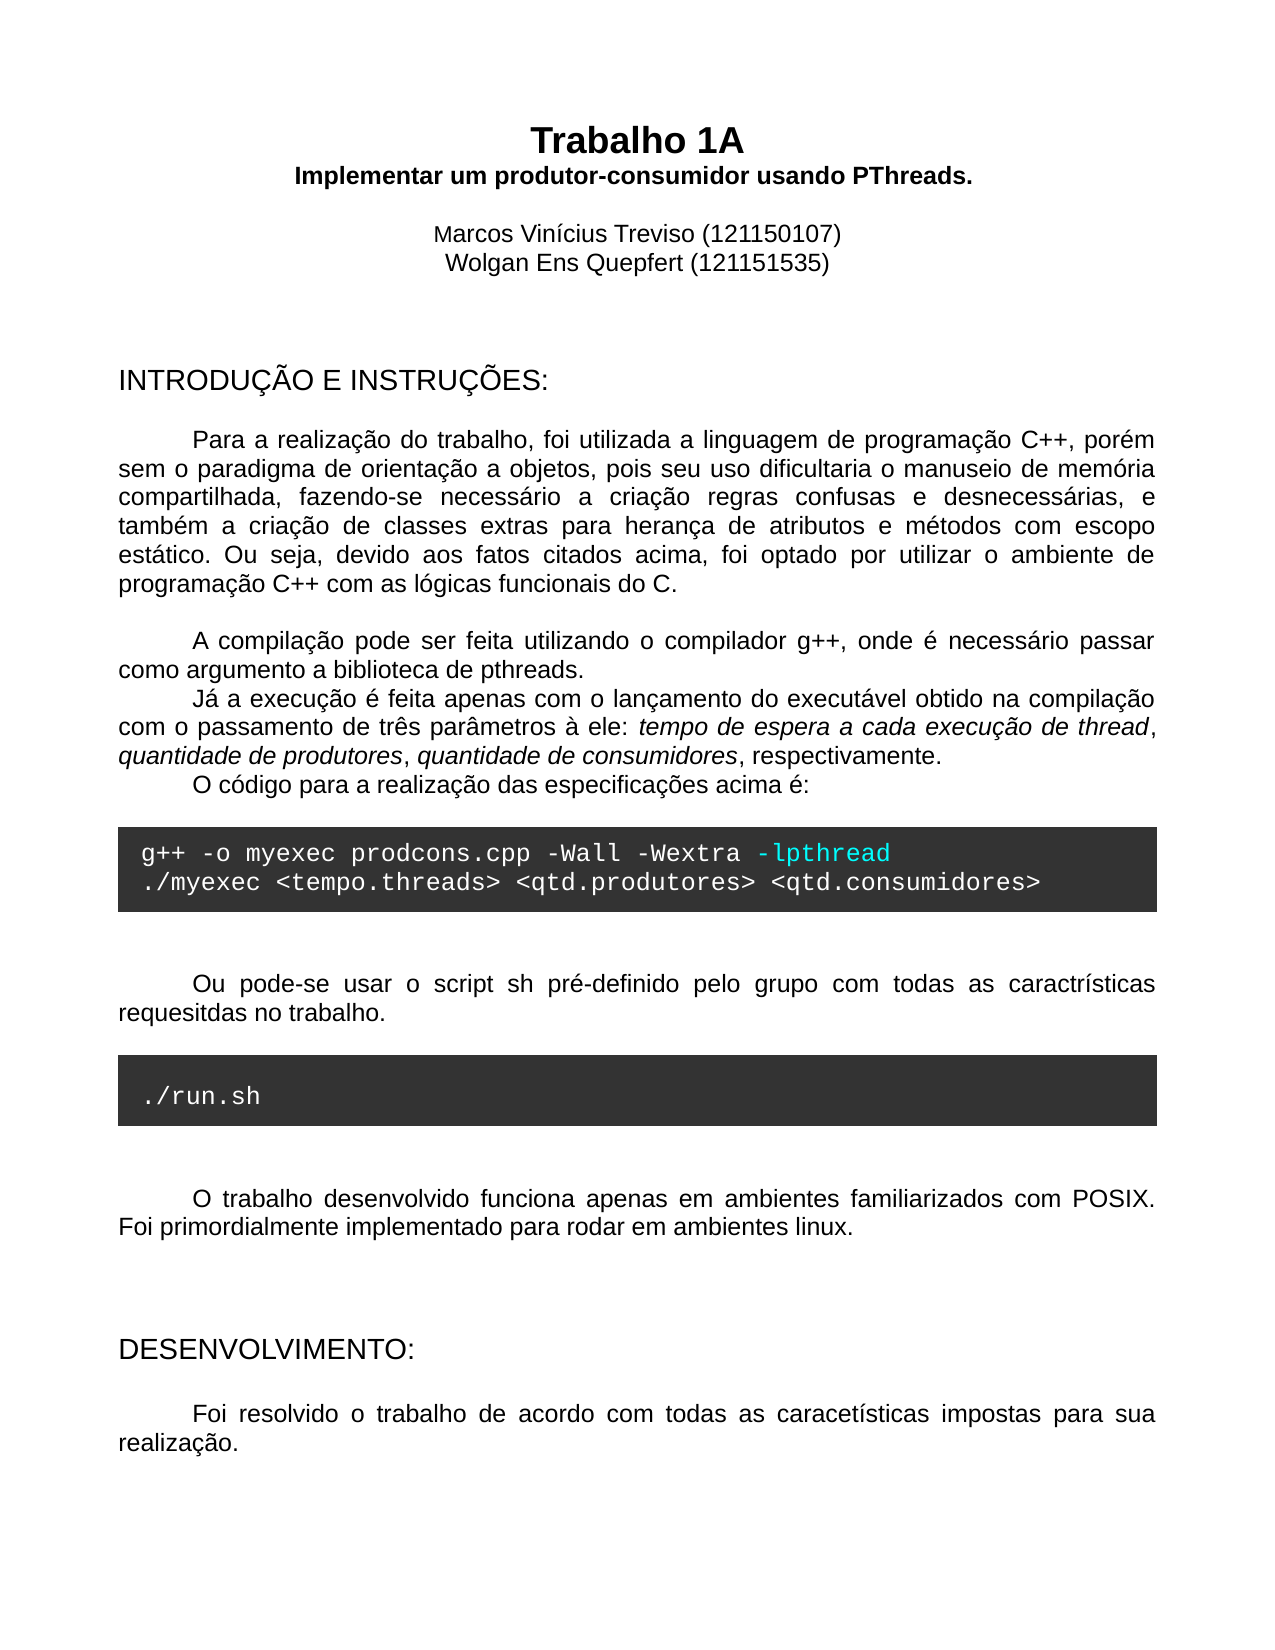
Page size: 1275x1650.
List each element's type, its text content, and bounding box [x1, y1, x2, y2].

text A compilação pode ser feita utilizando o compilador g++, onde é necessário passar como argumento a biblioteca de pthreads. [118, 626, 1157, 683]
text INTRODUÇÃO E INSTRUÇÕES: [118, 362, 1157, 396]
text Foi resolvido o trabalho de acordo com todas as caracetísticas impostas para sua realização. [118, 1399, 1157, 1457]
text O trabalho desenvolvido funciona apenas em ambientes familiarizados com POSIX. Foi primordialmente implementado para rodar em ambientes linux. [118, 1183, 1157, 1241]
text Marcos Vinícius Treviso (121150107) [118, 219, 1157, 247]
text Ou pode-se usar o script sh pré-definido pelo grupo com todas as caractrísticas requesitdas no trabalho. [118, 969, 1157, 1027]
text Wolgan Ens Quepfert (121151535) [118, 247, 1157, 276]
text Já a execução é feita apenas com o lançamento do executável obtido na compilação com o passamento de três parâmetros à ele: tempo de espera a cada execução de thread, quantidade de produtores, quantidade de consumidores, respectivamente. [118, 683, 1157, 770]
text Implementar um produtor-consumidor usando PThreads. [118, 161, 1157, 190]
text DESENVOLVIMENTO: [118, 1332, 1157, 1366]
text O código para a realização das especificações acima é: [118, 770, 1157, 798]
text Trabalho 1A [118, 118, 1157, 161]
text Para a realização do trabalho, foi utilizada a linguagem de programação C++, porém sem o paradigma de orientação a objetos, pois seu uso dificultaria o manuseio de memória compartilhada, fazendo-se necessário a criação regras confusas e desnecessárias, e também a criação de classes extras para herança de atributos e métodos com escopo estático. Ou seja, devido aos fatos citados acima, foi optado por utilizar o ambiente de programação C++ com as lógicas funcionais do C. [118, 425, 1157, 597]
